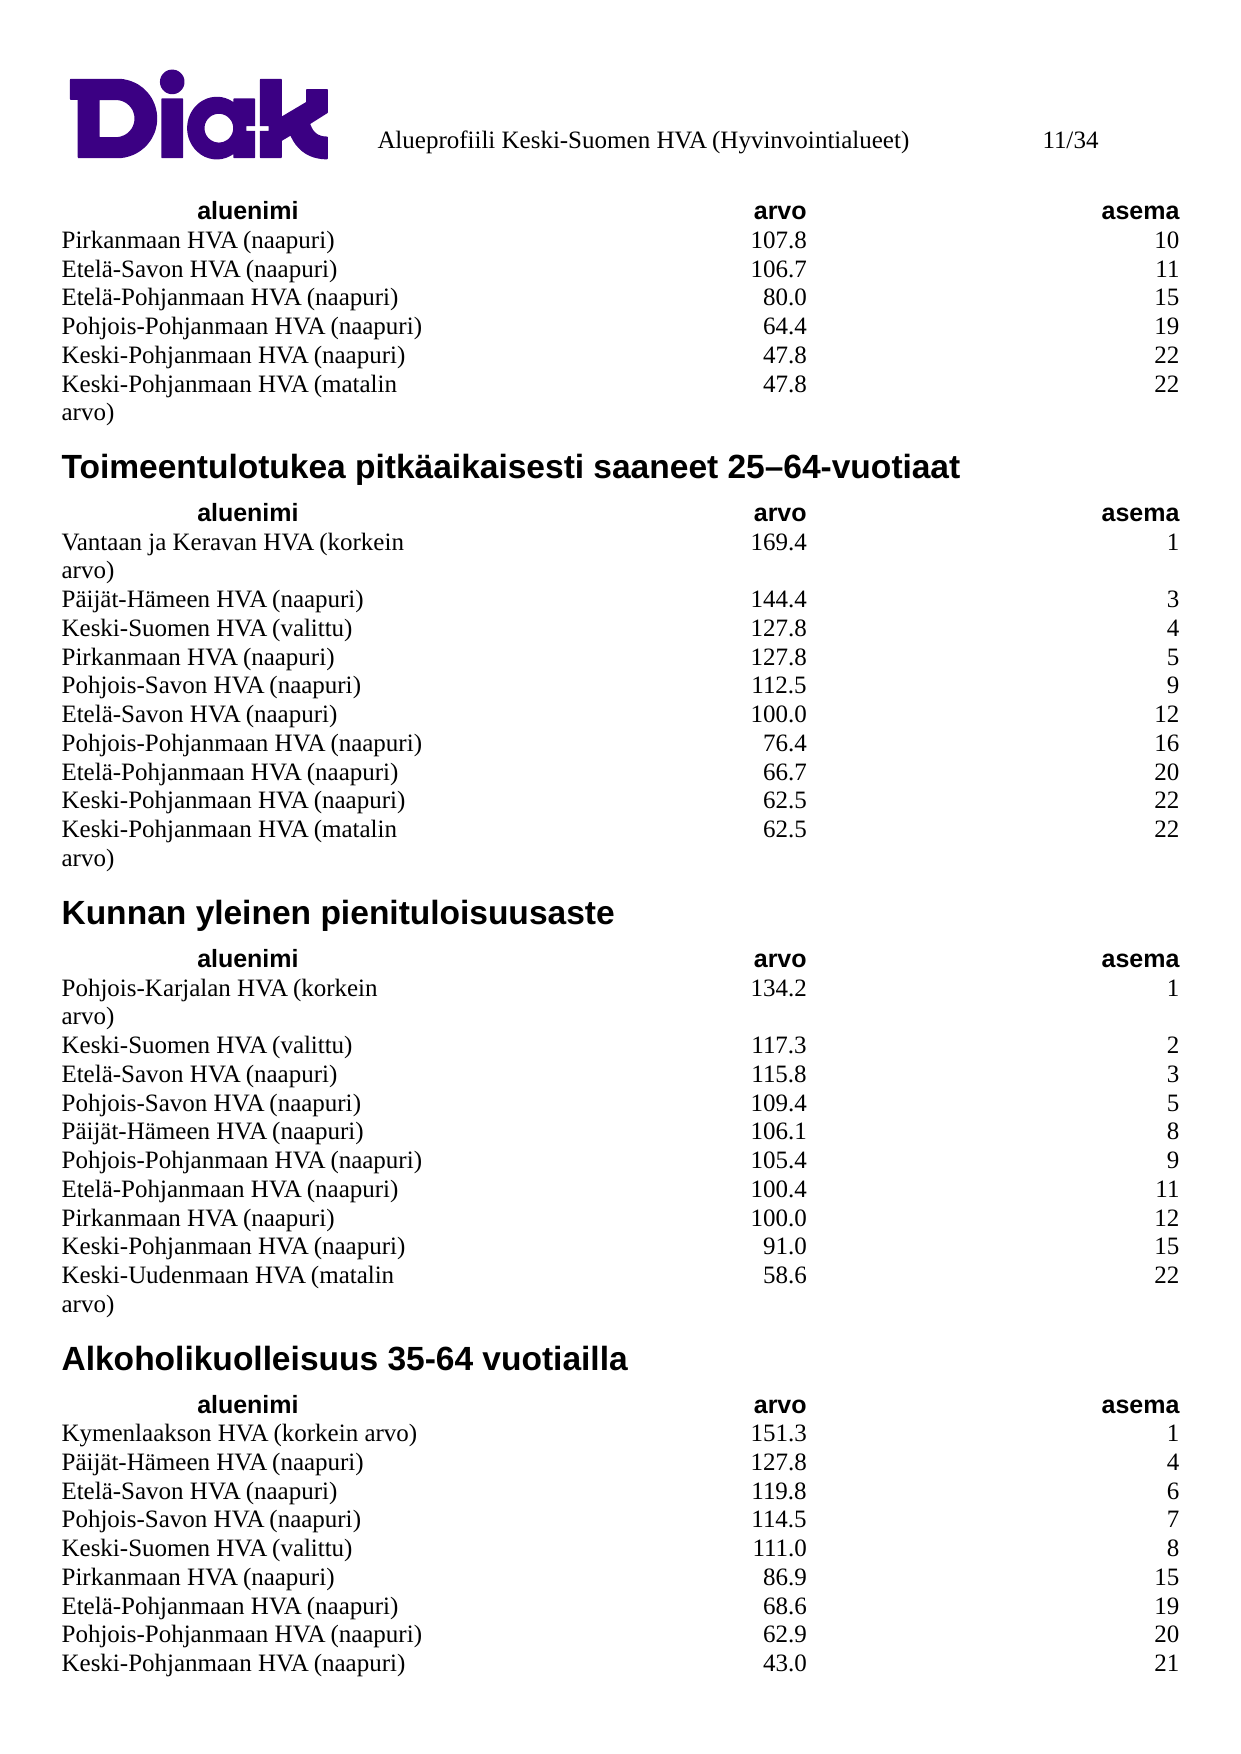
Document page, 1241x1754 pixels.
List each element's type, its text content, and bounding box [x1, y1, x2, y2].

table_cell 112.5 [434, 671, 806, 699]
table_cell 119.8 [434, 1476, 806, 1504]
table_cell Pirkanmaan HVA (naapuri) [61, 642, 434, 671]
table_cell 5 [806, 1088, 1179, 1116]
table_cell Etelä-Savon HVA (naapuri) [61, 699, 434, 728]
table_cell 1 [806, 527, 1179, 584]
table_cell 12 [806, 699, 1179, 728]
table_cell 12 [806, 1203, 1179, 1231]
table_cell 169.4 [434, 527, 806, 584]
table_cell 20 [806, 757, 1179, 786]
table_cell 106.7 [434, 254, 806, 282]
table_header arvo [434, 1390, 806, 1418]
table_cell 47.8 [434, 340, 806, 369]
table_cell 1 [806, 1418, 1179, 1447]
table_cell Pohjois-Pohjanmaan HVA (naapuri) [61, 728, 434, 757]
table_header aluenimi [61, 196, 434, 225]
table_cell Keski-Pohjanmaan HVA (matalin arvo) [61, 814, 434, 872]
table_cell Keski-Suomen HVA (valittu) [61, 613, 434, 642]
table_cell 22 [806, 1260, 1179, 1318]
table_header aluenimi [61, 498, 434, 527]
table_cell Pohjois-Pohjanmaan HVA (naapuri) [61, 311, 434, 340]
table_cell 19 [806, 1591, 1179, 1619]
table_cell 43.0 [434, 1648, 806, 1677]
table_cell Vantaan ja Keravan HVA (korkein arvo) [61, 527, 434, 584]
table_cell Pohjois-Pohjanmaan HVA (naapuri) [61, 1620, 434, 1648]
table_cell 11 [806, 254, 1179, 282]
table_header asema [806, 1390, 1179, 1418]
table_cell Keski-Pohjanmaan HVA (naapuri) [61, 786, 434, 814]
table_cell Pohjois-Savon HVA (naapuri) [61, 1505, 434, 1533]
table_cell Etelä-Pohjanmaan HVA (naapuri) [61, 283, 434, 311]
table_header aluenimi [61, 944, 434, 973]
table_cell Päijät-Hämeen HVA (naapuri) [61, 584, 434, 613]
table_cell 105.4 [434, 1145, 806, 1174]
table_header aluenimi [61, 1390, 434, 1418]
table_cell Keski-Pohjanmaan HVA (naapuri) [61, 1648, 434, 1677]
table_cell 22 [806, 786, 1179, 814]
table_cell 15 [806, 283, 1179, 311]
table_cell 8 [806, 1533, 1179, 1562]
table_cell 76.4 [434, 728, 806, 757]
table_cell 127.8 [434, 1447, 806, 1476]
table_header asema [806, 944, 1179, 973]
table_cell 86.9 [434, 1562, 806, 1591]
table_cell 3 [806, 584, 1179, 613]
table_cell 5 [806, 642, 1179, 671]
table_cell Keski-Pohjanmaan HVA (naapuri) [61, 340, 434, 369]
table_cell 8 [806, 1116, 1179, 1145]
table_cell Etelä-Pohjanmaan HVA (naapuri) [61, 1591, 434, 1619]
table_header arvo [434, 498, 806, 527]
table_cell 10 [806, 225, 1179, 254]
table_cell Etelä-Savon HVA (naapuri) [61, 254, 434, 282]
table_cell 100.4 [434, 1174, 806, 1203]
table_cell 4 [806, 613, 1179, 642]
table_cell 62.9 [434, 1620, 806, 1648]
table_cell Päijät-Hämeen HVA (naapuri) [61, 1116, 434, 1145]
table_cell 91.0 [434, 1231, 806, 1260]
table_cell 109.4 [434, 1088, 806, 1116]
table_cell Keski-Pohjanmaan HVA (matalin arvo) [61, 369, 434, 426]
table_cell 106.1 [434, 1116, 806, 1145]
table_cell 58.6 [434, 1260, 806, 1318]
table_cell Keski-Pohjanmaan HVA (naapuri) [61, 1231, 434, 1260]
subtitle Kunnan yleinen pienituloisuusaste [61, 893, 1179, 931]
table_cell Keski-Uudenmaan HVA (matalin arvo) [61, 1260, 434, 1318]
table_cell 151.3 [434, 1418, 806, 1447]
table_cell 100.0 [434, 1203, 806, 1231]
table_cell Päijät-Hämeen HVA (naapuri) [61, 1447, 434, 1476]
table_cell 111.0 [434, 1533, 806, 1562]
table_cell Pirkanmaan HVA (naapuri) [61, 1562, 434, 1591]
table_cell 15 [806, 1231, 1179, 1260]
table_cell 134.2 [434, 973, 806, 1030]
table_cell Keski-Suomen HVA (valittu) [61, 1533, 434, 1562]
table_cell Kymenlaakson HVA (korkein arvo) [61, 1418, 434, 1447]
table_cell Etelä-Pohjanmaan HVA (naapuri) [61, 757, 434, 786]
table_header asema [806, 196, 1179, 225]
table_cell Etelä-Pohjanmaan HVA (naapuri) [61, 1174, 434, 1203]
table_cell 127.8 [434, 613, 806, 642]
table_cell 15 [806, 1562, 1179, 1591]
table_cell 22 [806, 814, 1179, 872]
table_cell 2 [806, 1030, 1179, 1059]
table_cell 114.5 [434, 1505, 806, 1533]
table_cell Pohjois-Savon HVA (naapuri) [61, 671, 434, 699]
table_cell 144.4 [434, 584, 806, 613]
table_cell 7 [806, 1505, 1179, 1533]
table_cell 107.8 [434, 225, 806, 254]
table_cell Pohjois-Pohjanmaan HVA (naapuri) [61, 1145, 434, 1174]
table_header asema [806, 498, 1179, 527]
table_header arvo [434, 196, 806, 225]
table_cell 117.3 [434, 1030, 806, 1059]
table_cell 1 [806, 973, 1179, 1030]
table_cell 22 [806, 369, 1179, 426]
table_cell Pirkanmaan HVA (naapuri) [61, 225, 434, 254]
table_cell 62.5 [434, 786, 806, 814]
table_cell Pirkanmaan HVA (naapuri) [61, 1203, 434, 1231]
table_cell 3 [806, 1059, 1179, 1088]
subtitle Alkoholikuolleisuus 35-64 vuotiailla [61, 1338, 1179, 1377]
table_cell 127.8 [434, 642, 806, 671]
table_cell 9 [806, 1145, 1179, 1174]
table_cell 115.8 [434, 1059, 806, 1088]
table_cell Pohjois-Karjalan HVA (korkein arvo) [61, 973, 434, 1030]
table_cell 100.0 [434, 699, 806, 728]
table_cell 19 [806, 311, 1179, 340]
table_cell Etelä-Savon HVA (naapuri) [61, 1476, 434, 1504]
table_cell 22 [806, 340, 1179, 369]
table_cell 62.5 [434, 814, 806, 872]
table_cell 4 [806, 1447, 1179, 1476]
table_cell 21 [806, 1648, 1179, 1677]
table_cell 80.0 [434, 283, 806, 311]
table_cell Pohjois-Savon HVA (naapuri) [61, 1088, 434, 1116]
table_cell 20 [806, 1620, 1179, 1648]
table_cell 64.4 [434, 311, 806, 340]
table_cell 11 [806, 1174, 1179, 1203]
table_cell 16 [806, 728, 1179, 757]
table_cell 68.6 [434, 1591, 806, 1619]
table_header arvo [434, 944, 806, 973]
table_cell 6 [806, 1476, 1179, 1504]
table_cell Keski-Suomen HVA (valittu) [61, 1030, 434, 1059]
subtitle Toimeentulotukea pitkäaikaisesti saaneet 25–64-vuotiaat [61, 447, 1179, 486]
table_cell 9 [806, 671, 1179, 699]
table_cell Etelä-Savon HVA (naapuri) [61, 1059, 434, 1088]
table_cell 47.8 [434, 369, 806, 426]
table_cell 66.7 [434, 757, 806, 786]
